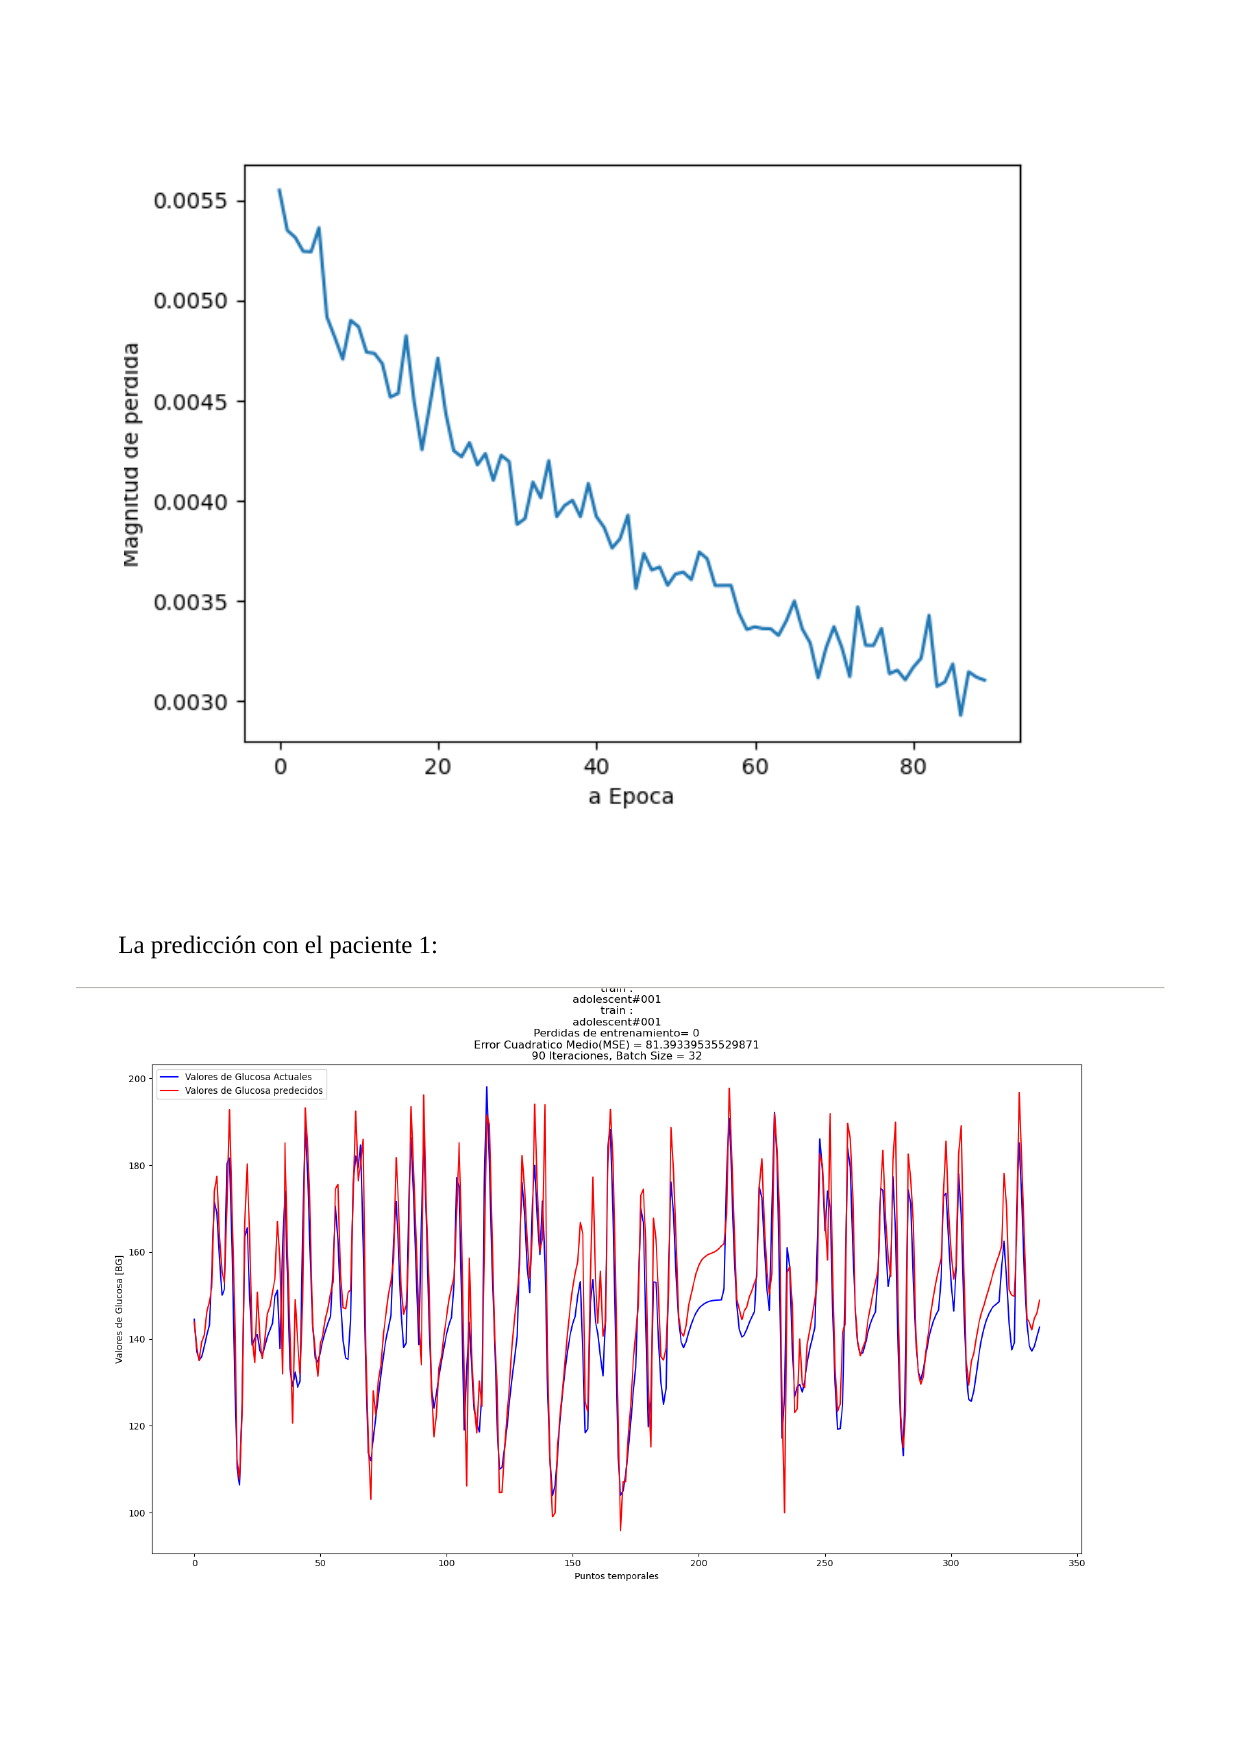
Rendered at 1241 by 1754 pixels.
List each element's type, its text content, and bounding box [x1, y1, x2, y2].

picture [76, 987, 1165, 1590]
text La predicción con el paciente 1: [118, 930, 1122, 959]
picture [124, 118, 1117, 815]
